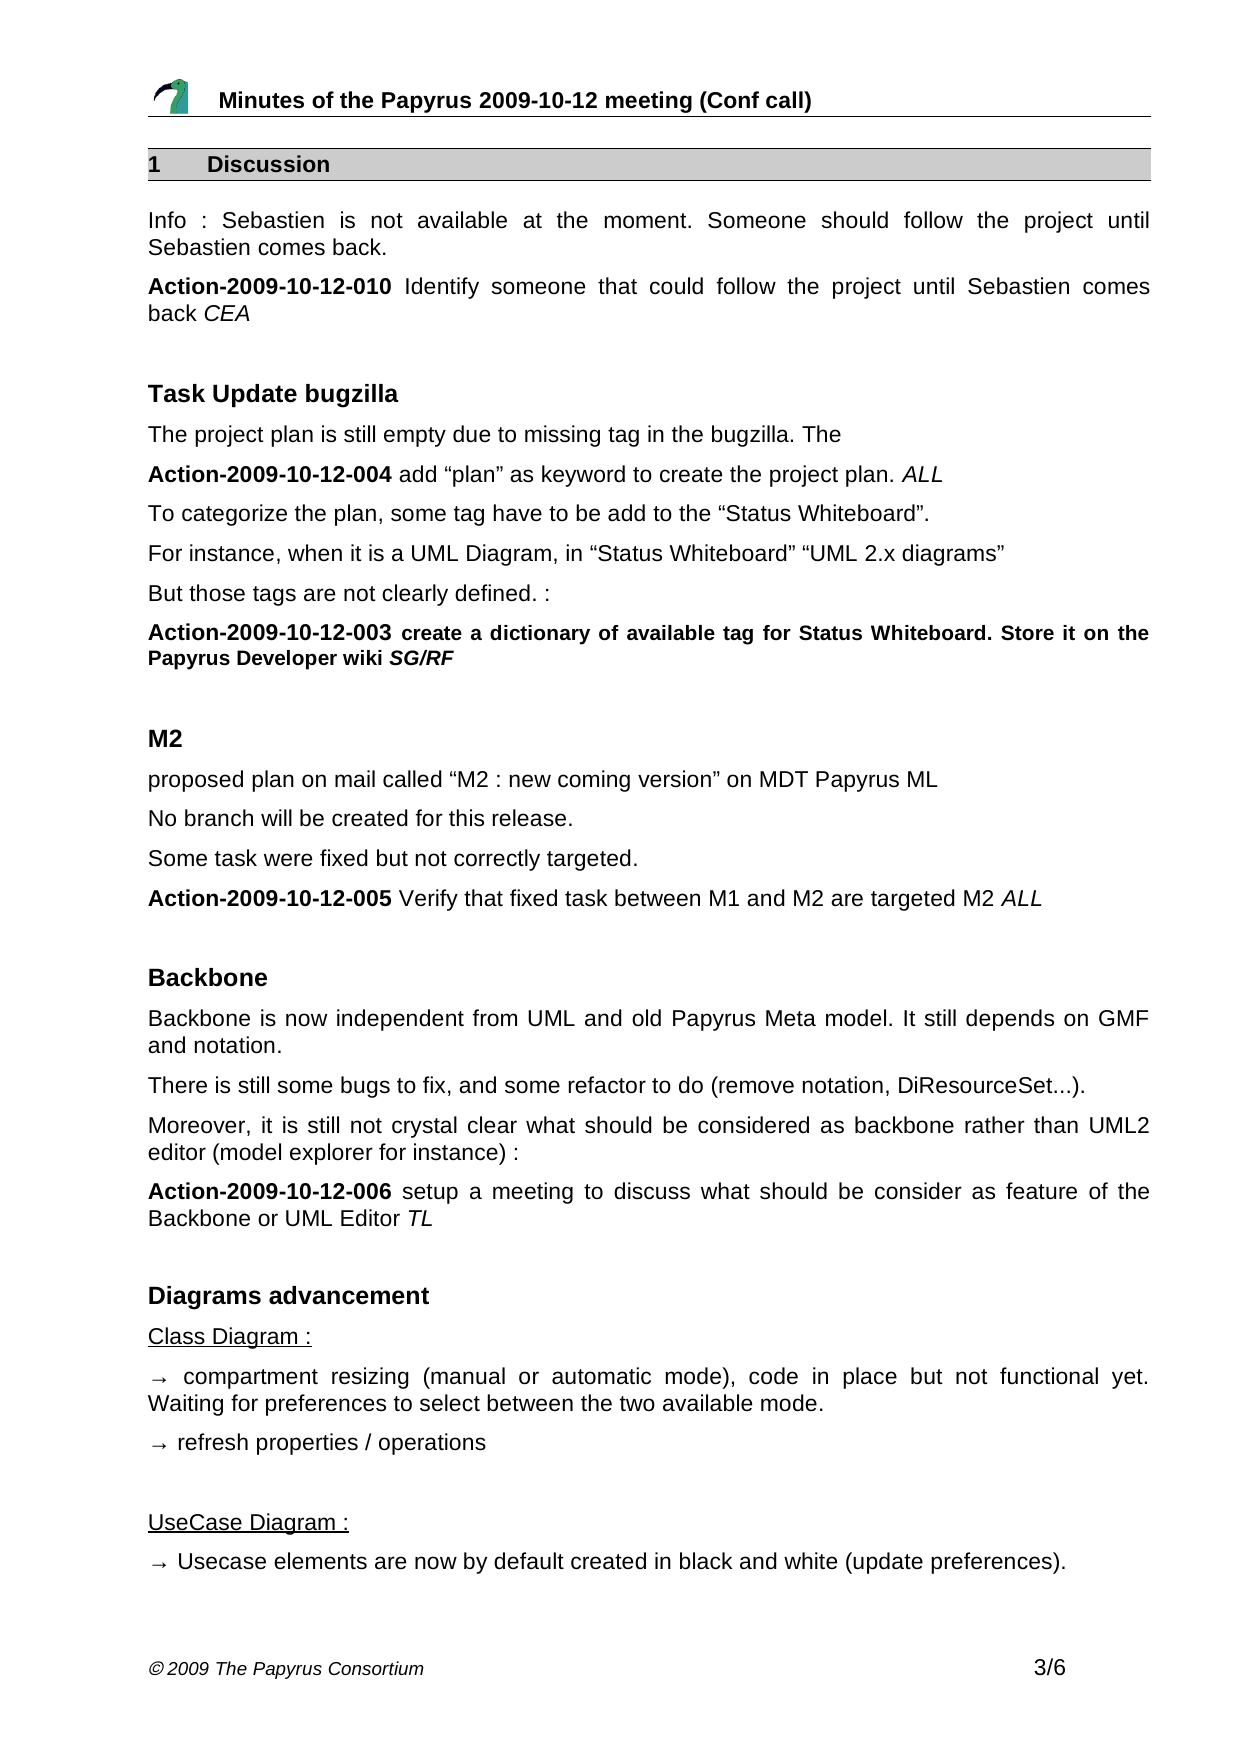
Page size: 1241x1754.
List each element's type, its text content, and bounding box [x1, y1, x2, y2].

text No branch will be created for this release. [148, 805, 1151, 832]
text Backbone is now independent from UML and old Papyrus Meta model. It still depends on GMF and notation. [148, 1005, 1151, 1059]
text Action-2009-10-12-005 Verify that fixed task between M1 and M2 are targeted M2 ALL [148, 884, 1151, 911]
text M2 [148, 724, 1151, 753]
text Class Diagram : [148, 1322, 1151, 1349]
text Task Update bugzilla [148, 379, 1151, 408]
text proposed plan on mail called “M2 : new coming version” on MDT Papyrus ML [148, 765, 1151, 792]
text → compartment resizing (manual or automatic mode), code in place but not functional yet. Waiting for preferences to select between the two available mode. [148, 1362, 1151, 1416]
text Some task were fixed but not correctly targeted. [148, 844, 1151, 871]
text Backbone [148, 963, 1151, 992]
text UseCase Diagram : [148, 1508, 1151, 1535]
text Moreover, it is still not crystal clear what should be considered as backbone rather than UML2 editor (model explorer for instance) : [148, 1111, 1151, 1165]
text Action-2009-10-12-003 create a dictionary of available tag for Status Whiteboard. Store it on the Papyrus Developer wiki SG/RF [148, 618, 1151, 669]
text Diagrams advancement [148, 1281, 1151, 1310]
text → Usecase elements are now by default created in black and white (update preferences). [148, 1547, 1151, 1574]
subtitle Discussion [148, 149, 1151, 180]
text The project plan is still empty due to missing tag in the bugzilla. The [148, 421, 1151, 448]
text Action-2009-10-12-004 add “plan” as keyword to create the project plan. ALL [148, 460, 1151, 487]
text Action-2009-10-12-010 Identify someone that could follow the project until Sebastien comes back CEA [148, 273, 1151, 327]
picture [153, 79, 189, 114]
text There is still some bugs to fix, and some refactor to do (remove notation, DiResourceSet...). [148, 1071, 1151, 1098]
text For instance, when it is a UML Diagram, in “Status Whiteboard” “UML 2.x diagrams” [148, 539, 1151, 566]
text Action-2009-10-12-006 setup a meeting to discuss what should be consider as feature of the Backbone or UML Editor TL [148, 1178, 1151, 1232]
text → refresh properties / operations [148, 1429, 1151, 1456]
text Info : Sebastien is not available at the moment. Someone should follow the project until Sebastien comes back. [148, 206, 1151, 260]
text To categorize the plan, some tag have to be add to the “Status Whiteboard”. [148, 500, 1151, 527]
text But those tags are not clearly defined. : [148, 579, 1151, 606]
